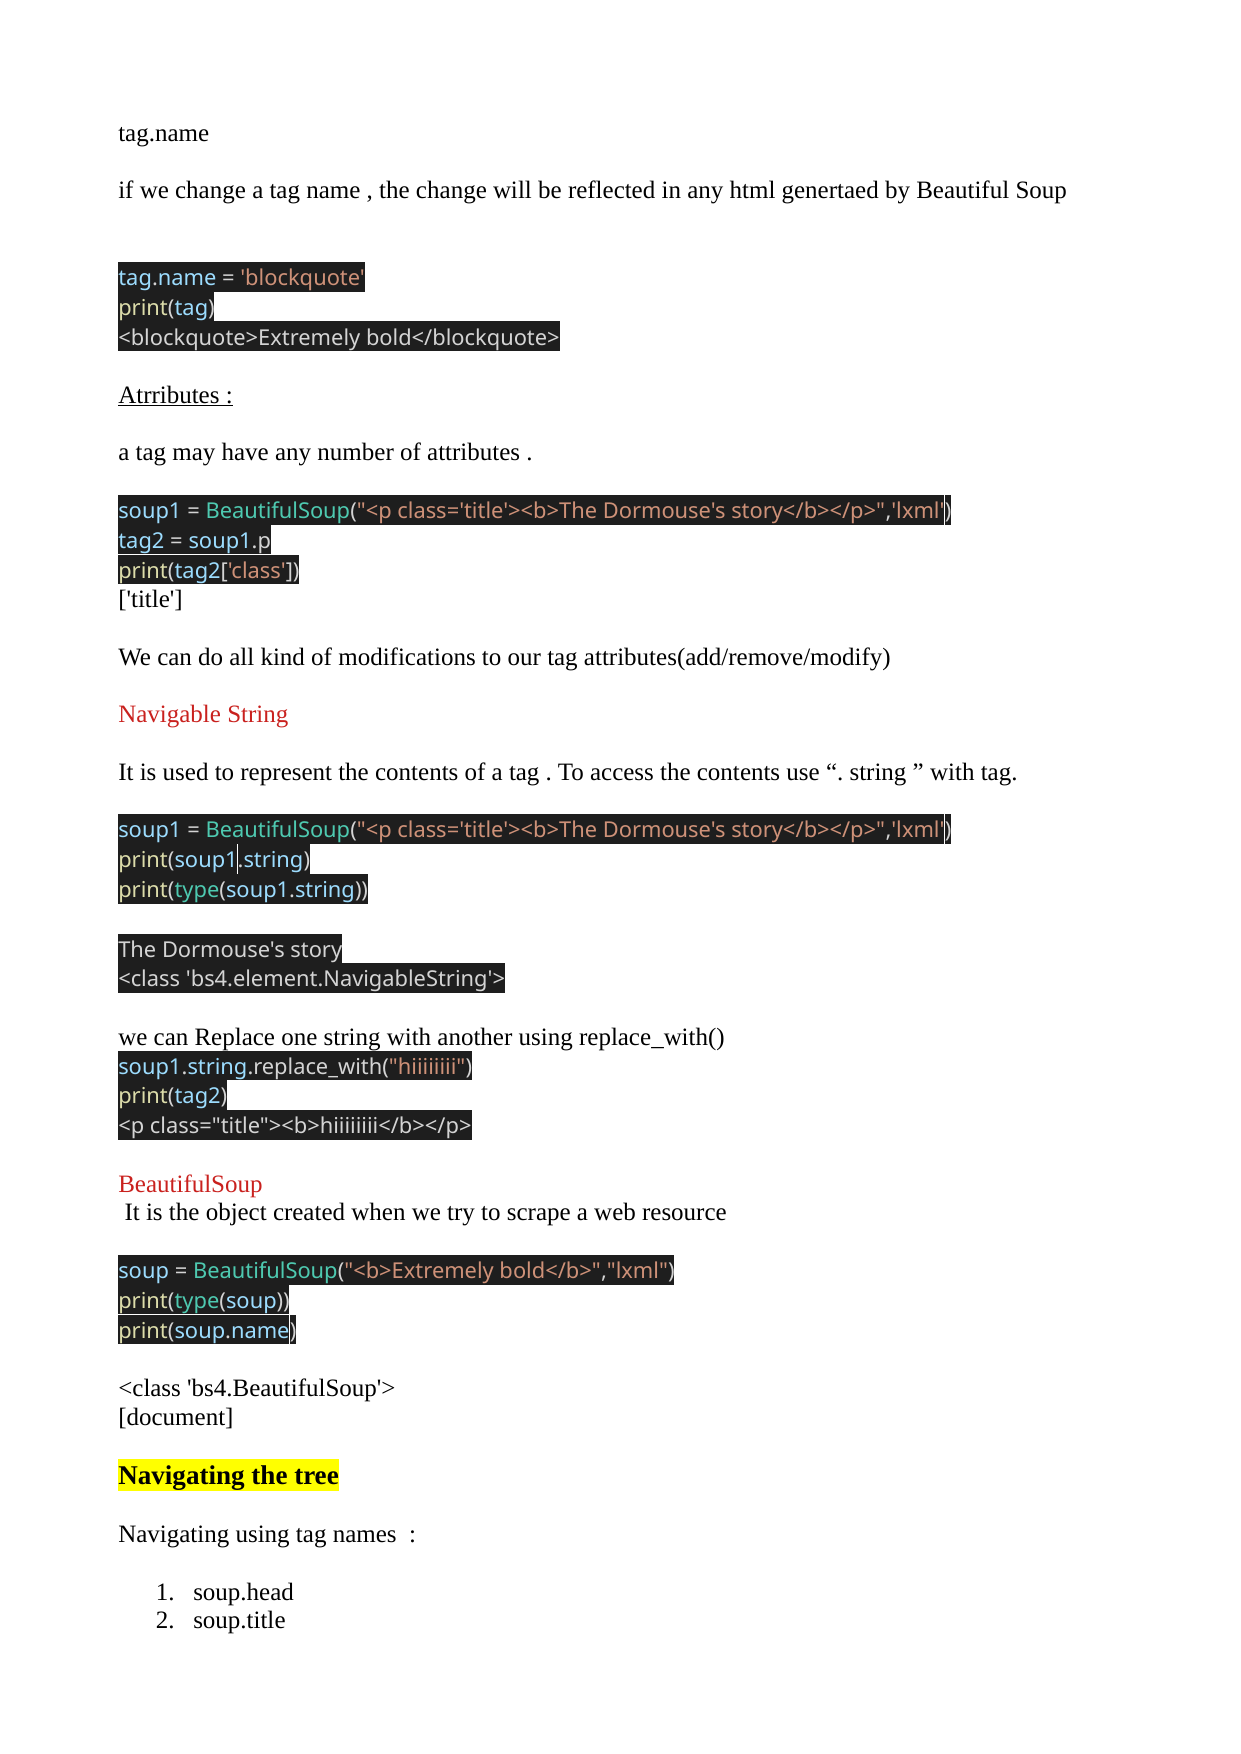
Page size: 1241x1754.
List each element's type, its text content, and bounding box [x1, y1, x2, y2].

text <p class="title"><b>hiiiiiiii</b></p> [118, 1110, 1122, 1140]
text We can do all kind of modifications to our tag attributes(add/remove/modify) [118, 642, 1122, 671]
text Navigable String [118, 699, 1122, 728]
text [document] [118, 1402, 1122, 1431]
text print(type(soup)) [118, 1285, 1122, 1314]
text BeautifulSoup [118, 1169, 1122, 1197]
text Atrributes : [118, 380, 1122, 409]
text print(type(soup1.string)) [118, 874, 1122, 904]
text tag.name = 'blockquote' [118, 262, 1122, 292]
text It is the object created when we try to scrape a web resource [118, 1197, 1122, 1226]
text soup1 = BeautifulSoup("<p class='title'><b>The Dormouse's story</b></p>",'lxml') [118, 814, 1122, 844]
text ['title'] [118, 584, 1122, 613]
text <class 'bs4.element.NavigableString'> [118, 963, 1122, 993]
text <blockquote>Extremely bold</blockquote> [118, 321, 1122, 351]
text tag2 = soup1.p [118, 525, 1122, 554]
text print(tag) [118, 292, 1122, 321]
text tag.name [118, 118, 1122, 147]
text The Dormouse's story [118, 933, 1122, 963]
list soup.head [156, 1577, 1122, 1606]
text soup1.string.replace_with("hiiiiiiii") [118, 1051, 1122, 1080]
text It is used to represent the contents of a tag . To access the contents use “. string ” with tag. [118, 757, 1122, 786]
text <class 'bs4.BeautifulSoup'> [118, 1373, 1122, 1402]
text we can Replace one string with another using replace_with() [118, 1022, 1122, 1051]
text print(tag2) [118, 1080, 1122, 1110]
text soup1 = BeautifulSoup("<p class='title'><b>The Dormouse's story</b></p>",'lxml') [118, 495, 1122, 525]
text Navigating using tag names : [118, 1519, 1122, 1548]
text if we change a tag name , the change will be reflected in any html genertaed by Beautiful Soup [118, 176, 1122, 204]
text Navigating the tree [118, 1459, 1122, 1491]
list soup.title [156, 1606, 1122, 1634]
text a tag may have any number of attributes . [118, 437, 1122, 466]
text print(tag2['class']) [118, 554, 1122, 584]
text print(soup1.string) [118, 844, 1122, 874]
text print(soup.name) [118, 1314, 1122, 1344]
text soup = BeautifulSoup("<b>Extremely bold</b>","lxml") [118, 1255, 1122, 1285]
